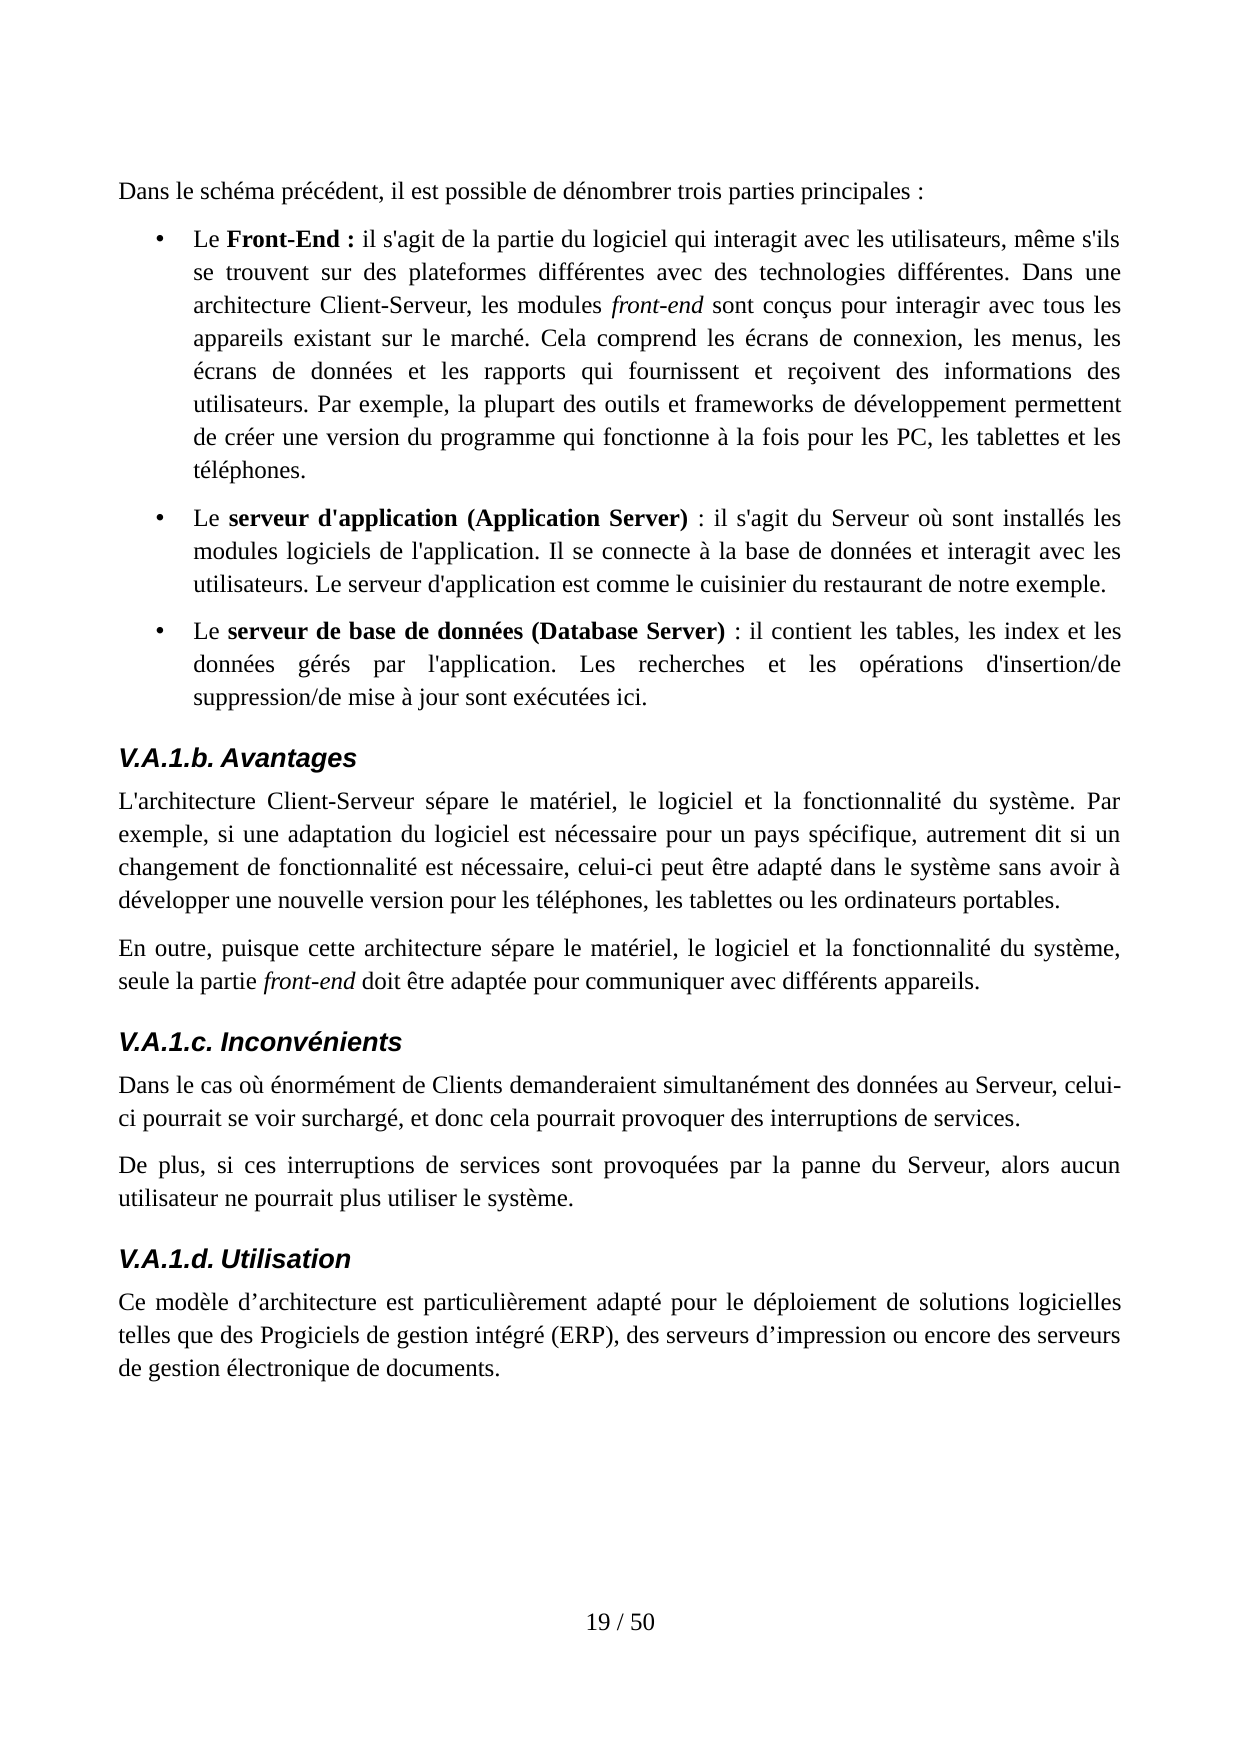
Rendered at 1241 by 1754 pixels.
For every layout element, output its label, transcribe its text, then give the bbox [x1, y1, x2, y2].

text De plus, si ces interruptions de services sont provoquées par la panne du Serveur, alors aucun utilisateur ne pourrait plus utiliser le système. [118, 1150, 1122, 1212]
list Le Front-End : il s'agit de la partie du logiciel qui interagit avec les utilisateurs, même s'ils se trouvent sur des plateformes différentes avec des technologies différentes. Dans une architecture Client-Serveur, les modules front-end sont conçus pour interagir avec tous les appareils existant sur le marché. Cela comprend les écrans de connexion, les menus, les écrans de données et les rapports qui fournissent et reçoivent des informations des utilisateurs. Par exemple, la plupart des outils et frameworks de développement permettent de créer une version du programme qui fonctionne à la fois pour les PC, les tablettes et les téléphones. [156, 224, 1122, 484]
list Le serveur d'application (Application Server) : il s'agit du Serveur où sont installés les modules logiciels de l'application. Il se connecte à la base de données et interagit avec les utilisateurs. Le serveur d'application est comme le cuisinier du restaurant de notre exemple. [156, 503, 1122, 597]
text L'architecture Client-Serveur sépare le matériel, le logiciel et la fonctionnalité du système. Par exemple, si une adaptation du logiciel est nécessaire pour un pays spécifique, autrement dit si un changement de fonctionnalité est nécessaire, celui-ci peut être adapté dans le système sans avoir à développer une nouvelle version pour les téléphones, les tablettes ou les ordinateurs portables. [118, 786, 1122, 914]
list Le serveur de base de données (Database Server) : il contient les tables, les index et les données gérés par l'application. Les recherches et les opérations d'insertion/de suppression/de mise à jour sont exécutées ici. [156, 616, 1122, 711]
subtitle Utilisation [118, 1243, 1122, 1275]
text Dans le schéma précédent, il est possible de dénombrer trois parties principales : [118, 176, 1122, 205]
text Dans le cas où énormément de Clients demanderaient simultanément des données au Serveur, celui-ci pourrait se voir surchargé, et donc cela pourrait provoquer des interruptions de services. [118, 1070, 1122, 1132]
text Ce modèle d’architecture est particulièrement adapté pour le déploiement de solutions logicielles telles que des Progiciels de gestion intégré (ERP), des serveurs d’impression ou encore des serveurs de gestion électronique de documents. [118, 1287, 1122, 1382]
subtitle Avantages [118, 742, 1122, 774]
subtitle Inconvénients [118, 1026, 1122, 1057]
text En outre, puisque cette architecture sépare le matériel, le logiciel et la fonctionnalité du système, seule la partie front-end doit être adaptée pour communiquer avec différents appareils. [118, 933, 1122, 995]
